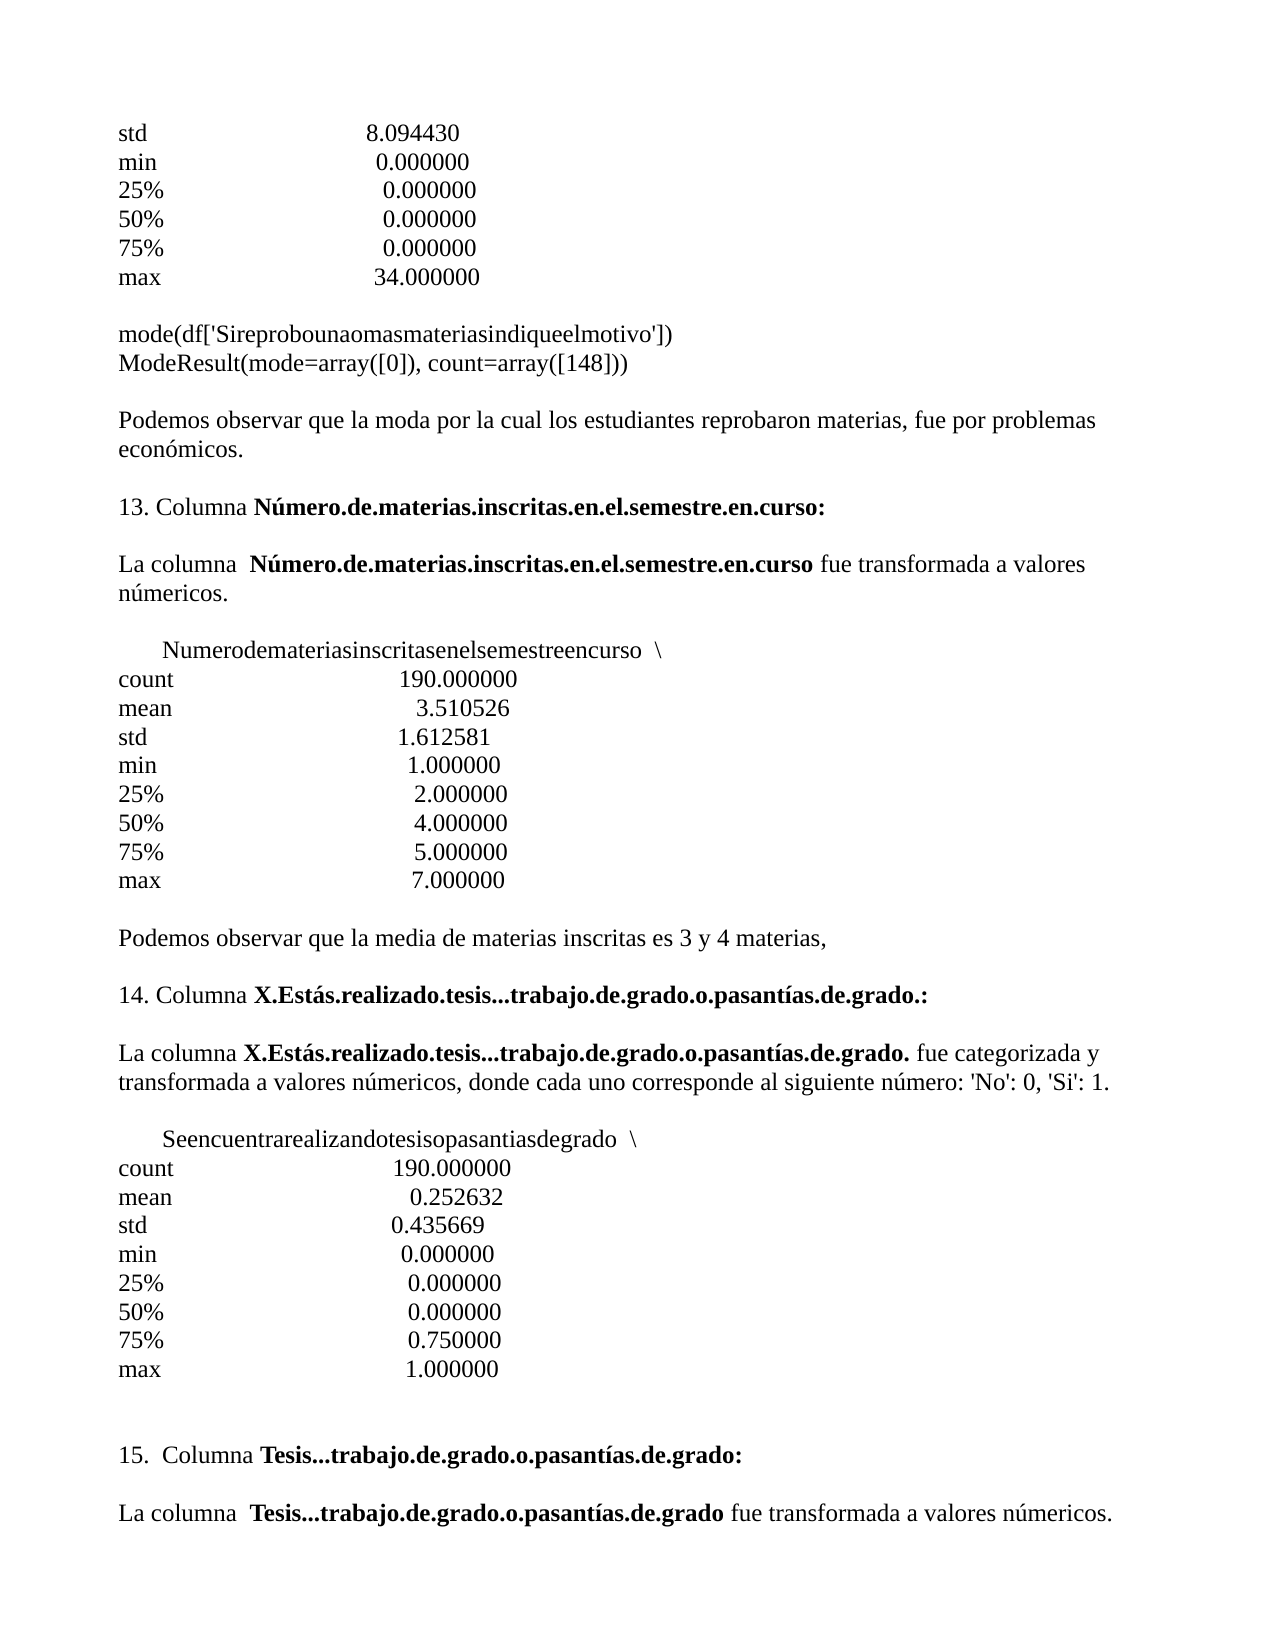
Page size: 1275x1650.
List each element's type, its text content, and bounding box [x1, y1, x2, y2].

text max 1.000000 [118, 1354, 1157, 1383]
text ModeResult(mode=array([0]), count=array([148])) [118, 348, 1157, 377]
text Podemos observar que la moda por la cual los estudiantes reprobaron materias, fue por problemas económicos. [118, 406, 1157, 463]
text 25% 0.000000 [118, 176, 1157, 204]
text min 0.000000 [118, 1239, 1157, 1268]
text 15. Columna Tesis...trabajo.de.grado.o.pasantías.de.grado: [118, 1441, 1157, 1469]
text min 0.000000 [118, 147, 1157, 176]
text La columna X.Estás.realizado.tesis...trabajo.de.grado.o.pasantías.de.grado. fue categorizada y transformada a valores númericos, donde cada uno corresponde al siguiente número: 'No': 0, 'Si': 1. [118, 1038, 1157, 1096]
text 75% 0.750000 [118, 1326, 1157, 1354]
text mode(df['Sireprobounaomasmateriasindiqueelmotivo']) [118, 319, 1157, 348]
text max 7.000000 [118, 866, 1157, 894]
text count 190.000000 [118, 664, 1157, 693]
text max 34.000000 [118, 262, 1157, 291]
text 25% 0.000000 [118, 1268, 1157, 1297]
text std 8.094430 [118, 118, 1157, 147]
text std 1.612581 [118, 722, 1157, 751]
text mean 0.252632 [118, 1182, 1157, 1211]
text La columna Tesis...trabajo.de.grado.o.pasantías.de.grado fue transformada a valores númericos. [118, 1498, 1157, 1527]
text count 190.000000 [118, 1153, 1157, 1182]
text 50% 0.000000 [118, 204, 1157, 233]
text 50% 0.000000 [118, 1297, 1157, 1326]
text Numerodemateriasinscritasenelsemestreencurso \ [118, 636, 1157, 664]
text La columna Número.de.materias.inscritas.en.el.semestre.en.curso fue transformada a valores númericos. [118, 549, 1157, 607]
text Podemos observar que la media de materias inscritas es 3 y 4 materias, [118, 923, 1157, 952]
text Seencuentrarealizandotesisopasantiasdegrado \ [118, 1124, 1157, 1153]
text mean 3.510526 [118, 693, 1157, 722]
text 14. Columna X.Estás.realizado.tesis...trabajo.de.grado.o.pasantías.de.grado.: [118, 981, 1157, 1009]
text 13. Columna Número.de.materias.inscritas.en.el.semestre.en.curso: [118, 492, 1157, 521]
text 75% 5.000000 [118, 837, 1157, 866]
text 25% 2.000000 [118, 779, 1157, 808]
text 50% 4.000000 [118, 808, 1157, 837]
text 75% 0.000000 [118, 233, 1157, 262]
text min 1.000000 [118, 751, 1157, 779]
text std 0.435669 [118, 1211, 1157, 1239]
